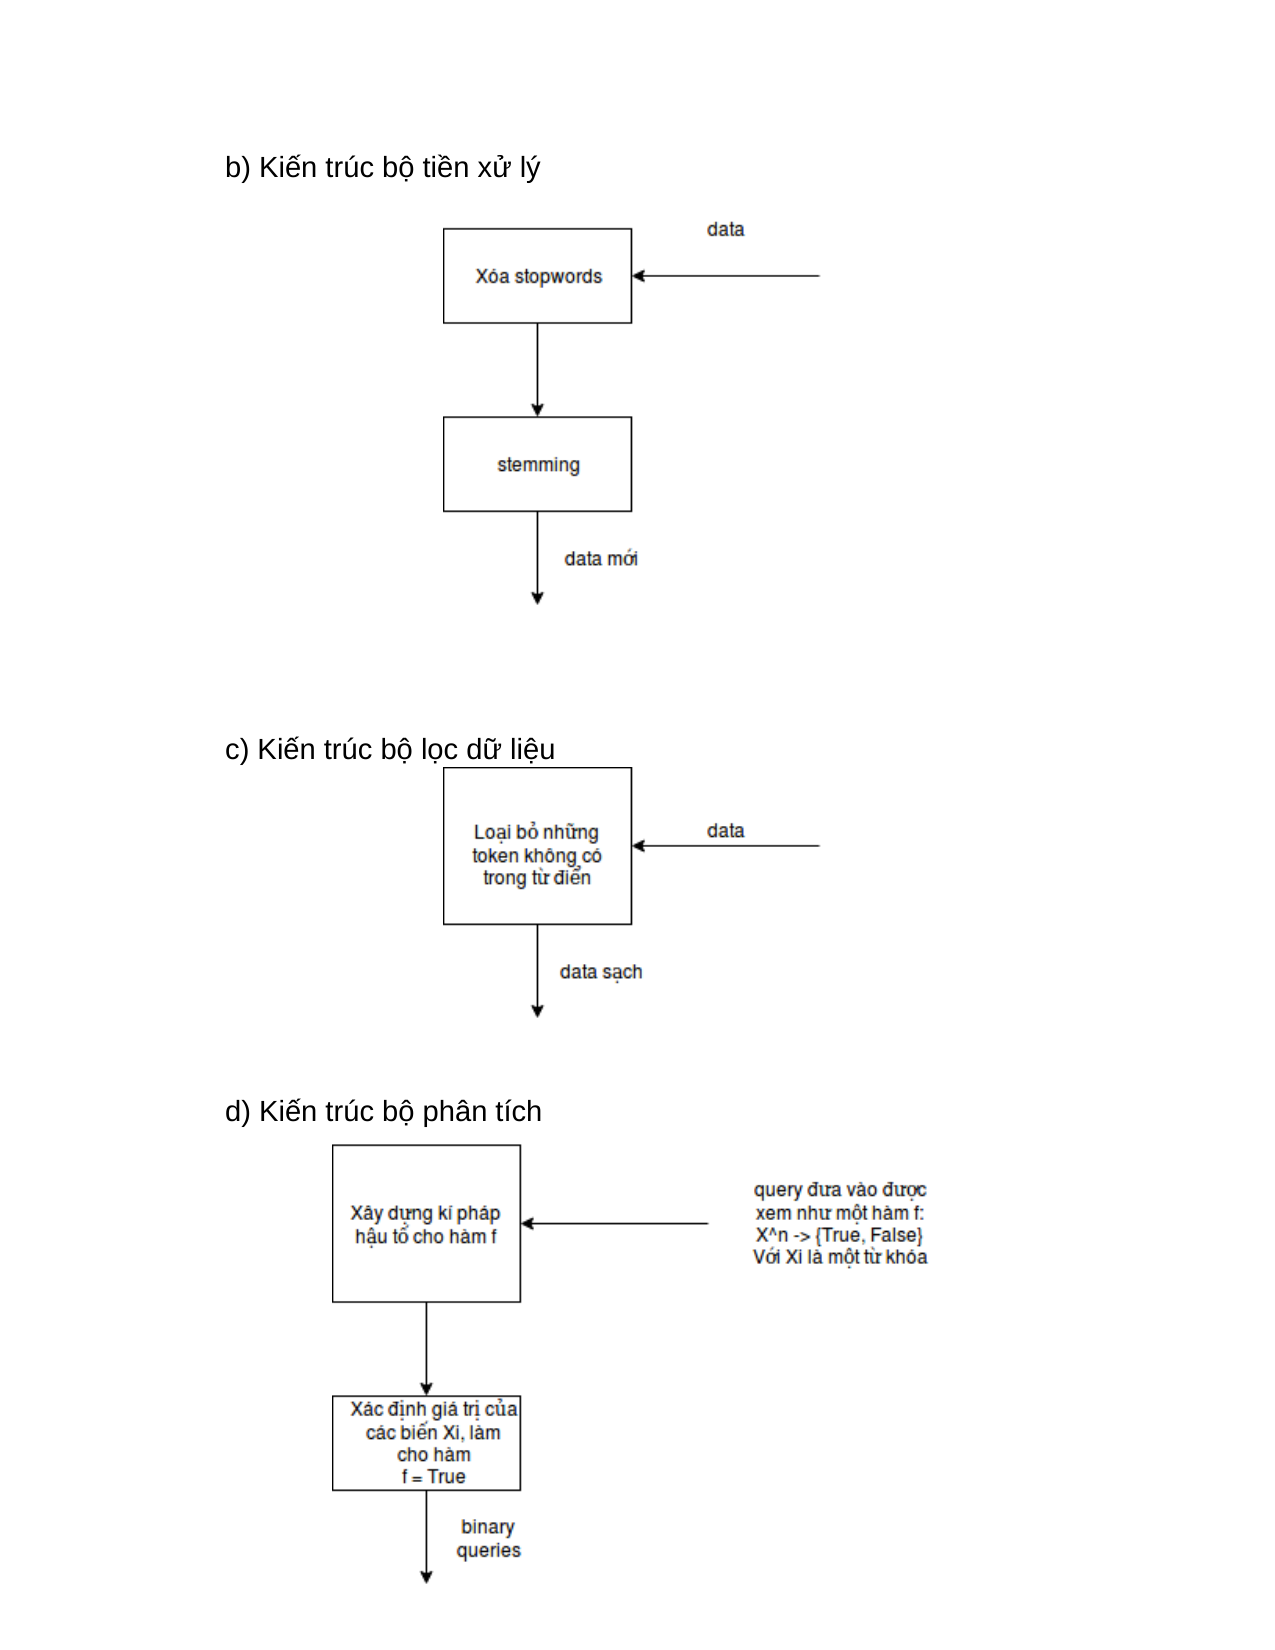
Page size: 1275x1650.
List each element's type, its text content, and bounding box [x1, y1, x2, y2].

picture [443, 198, 833, 619]
picture [332, 1130, 943, 1598]
picture [443, 767, 833, 1032]
list d) Kiến trúc bộ phân tích [150, 1094, 1125, 1128]
list c) Kiến trúc bộ lọc dữ liệu [150, 732, 1125, 766]
subtitle b) Kiến trúc bộ tiền xử lý [150, 150, 1125, 183]
